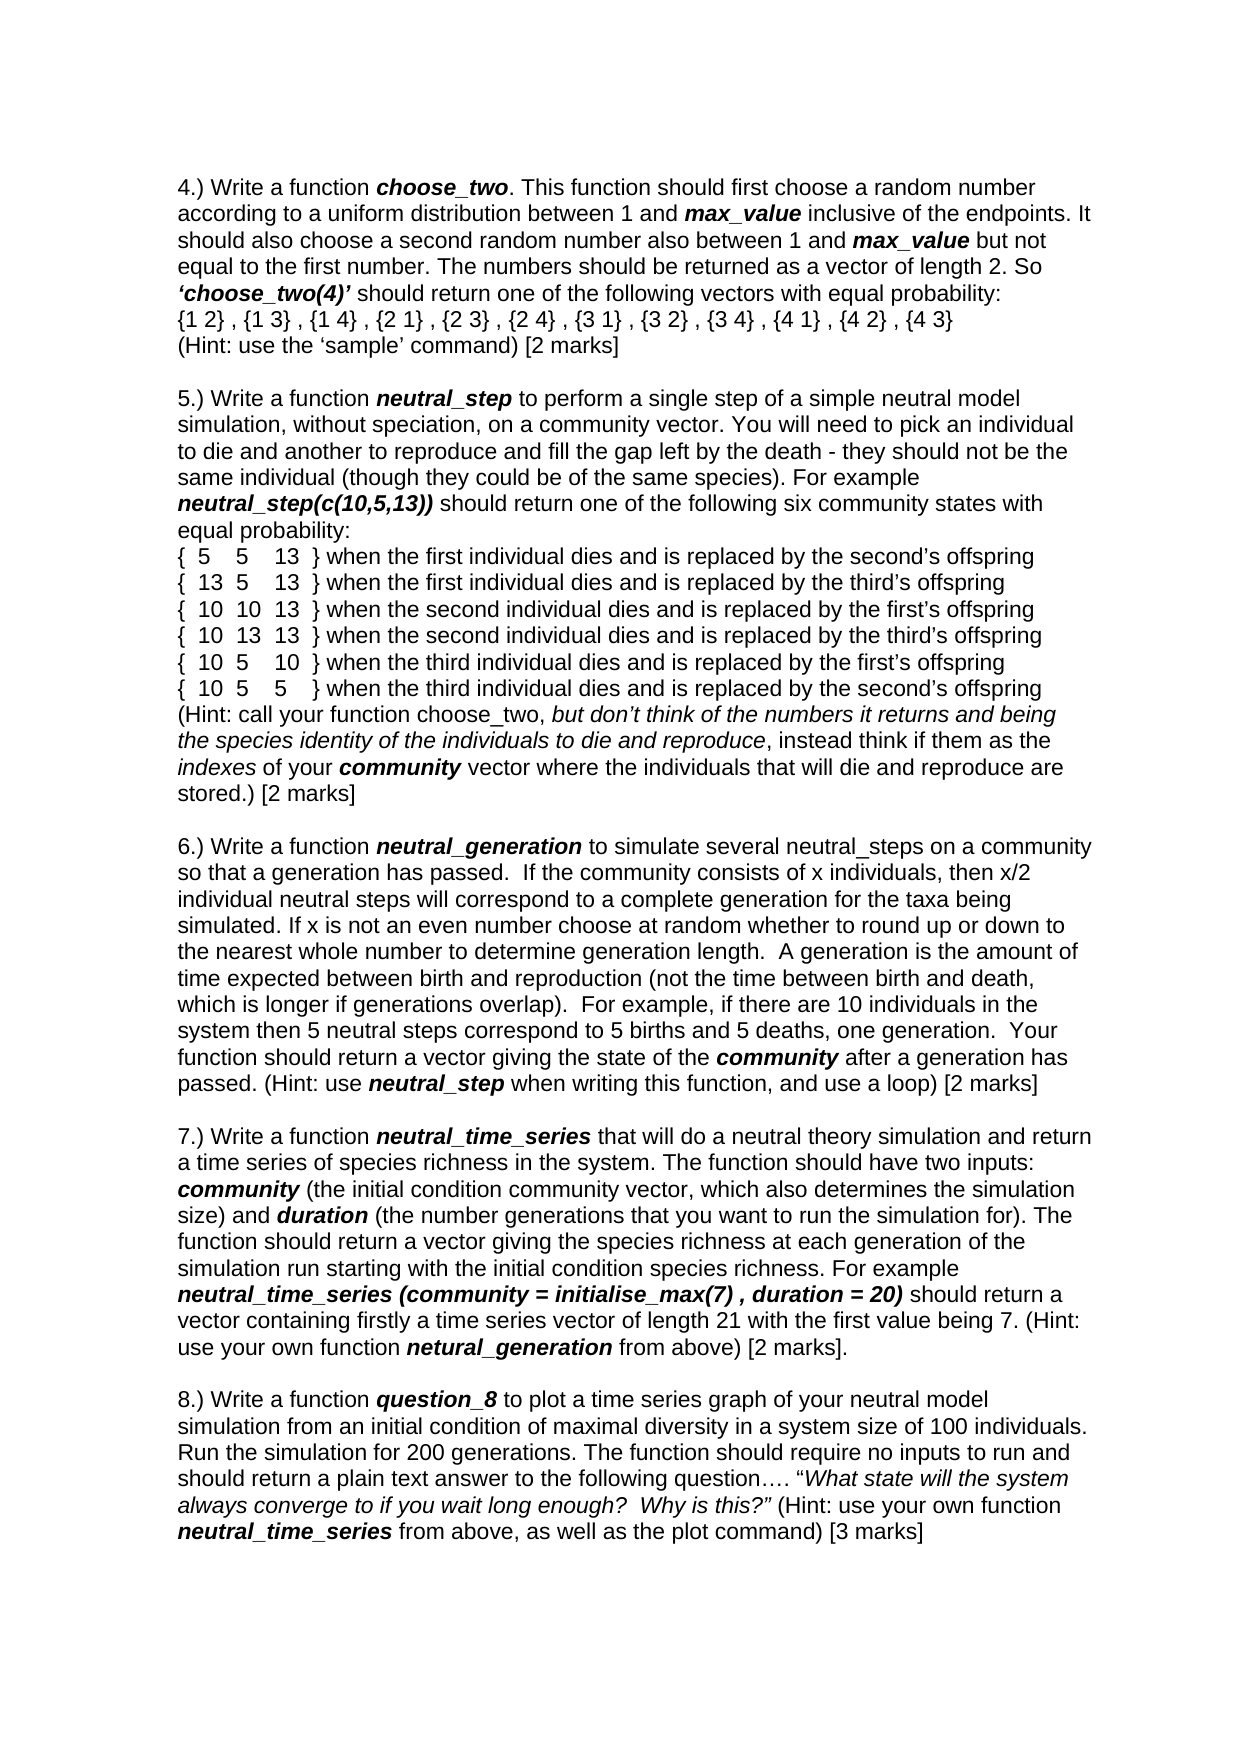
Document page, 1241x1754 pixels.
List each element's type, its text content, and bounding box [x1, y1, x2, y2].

text (Hint: use the ‘sample’ command) [2 marks] [177, 332, 1092, 358]
text 7.) Write a function neutral_time_series that will do a neutral theory simulation and return a time series of species richness in the system. The function should have two inputs: community (the initial condition community vector, which also determines the simulation size) and duration (the number generations that you want to run the simulation for). The function should return a vector giving the species richness at each generation of the simulation run starting with the initial condition species richness. For example neutral_time_series (community = initialise_max(7) , duration = 20) should return a vector containing firstly a time series vector of length 21 with the first value being 7. (Hint: use your own function netural_generation from above) [2 marks]. [177, 1123, 1092, 1360]
text { 5 5 13 } when the first individual dies and is replaced by the second’s offspring [177, 543, 1092, 569]
text { 10 5 5 } when the third individual dies and is replaced by the second’s offspring [177, 675, 1092, 701]
text { 10 13 13 } when the second individual dies and is replaced by the third’s offspring [177, 622, 1092, 648]
text { 10 10 13 } when the second individual dies and is replaced by the first’s offspring [177, 596, 1092, 622]
text { 13 5 13 } when the first individual dies and is replaced by the third’s offspring [177, 569, 1092, 596]
text 8.) Write a function question_8 to plot a time series graph of your neutral model simulation from an initial condition of maximal diversity in a system size of 100 individuals. Run the simulation for 200 generations. The function should require no inputs to run and should return a plain text answer to the following question…. “What state will the system always converge to if you wait long enough? Why is this?” (Hint: use your own function neutral_time_series from above, as well as the plot command) [3 marks] [177, 1386, 1092, 1544]
text { 10 5 10 } when the third individual dies and is replaced by the first’s offspring [177, 648, 1092, 675]
text 6.) Write a function neutral_generation to simulate several neutral_steps on a community so that a generation has passed. If the community consists of x individuals, then x/2 individual neutral steps will correspond to a complete generation for the taxa being simulated. If x is not an even number choose at random whether to round up or down to the nearest whole number to determine generation length. A generation is the amount of time expected between birth and reproduction (not the time between birth and death, which is longer if generations overlap). For example, if there are 10 individuals in the system then 5 neutral steps correspond to 5 births and 5 deaths, one generation. Your function should return a vector giving the state of the community after a generation has passed. (Hint: use neutral_step when writing this function, and use a loop) [2 marks] [177, 833, 1092, 1096]
text 4.) Write a function choose_two. This function should first choose a random number according to a uniform distribution between 1 and max_value inclusive of the endpoints. It should also choose a second random number also between 1 and max_value but not equal to the first number. The numbers should be returned as a vector of length 2. So ‘choose_two(4)’ should return one of the following vectors with equal probability: [177, 174, 1092, 306]
text (Hint: call your function choose_two, but don’t think of the numbers it returns and being the species identity of the individuals to die and reproduce, instead think if them as the indexes of your community vector where the individuals that will die and reproduce are stored.) [2 marks] [177, 701, 1092, 807]
text 5.) Write a function neutral_step to perform a single step of a simple neutral model simulation, without speciation, on a community vector. You will need to pick an individual to die and another to reproduce and fill the gap left by the death - they should not be the same individual (though they could be of the same species). For example neutral_step(c(10,5,13)) should return one of the following six community states with equal probability: [177, 385, 1092, 543]
text {1 2} , {1 3} , {1 4} , {2 1} , {2 3} , {2 4} , {3 1} , {3 2} , {3 4} , {4 1} , {4 2} , {4 3} [177, 306, 1092, 332]
